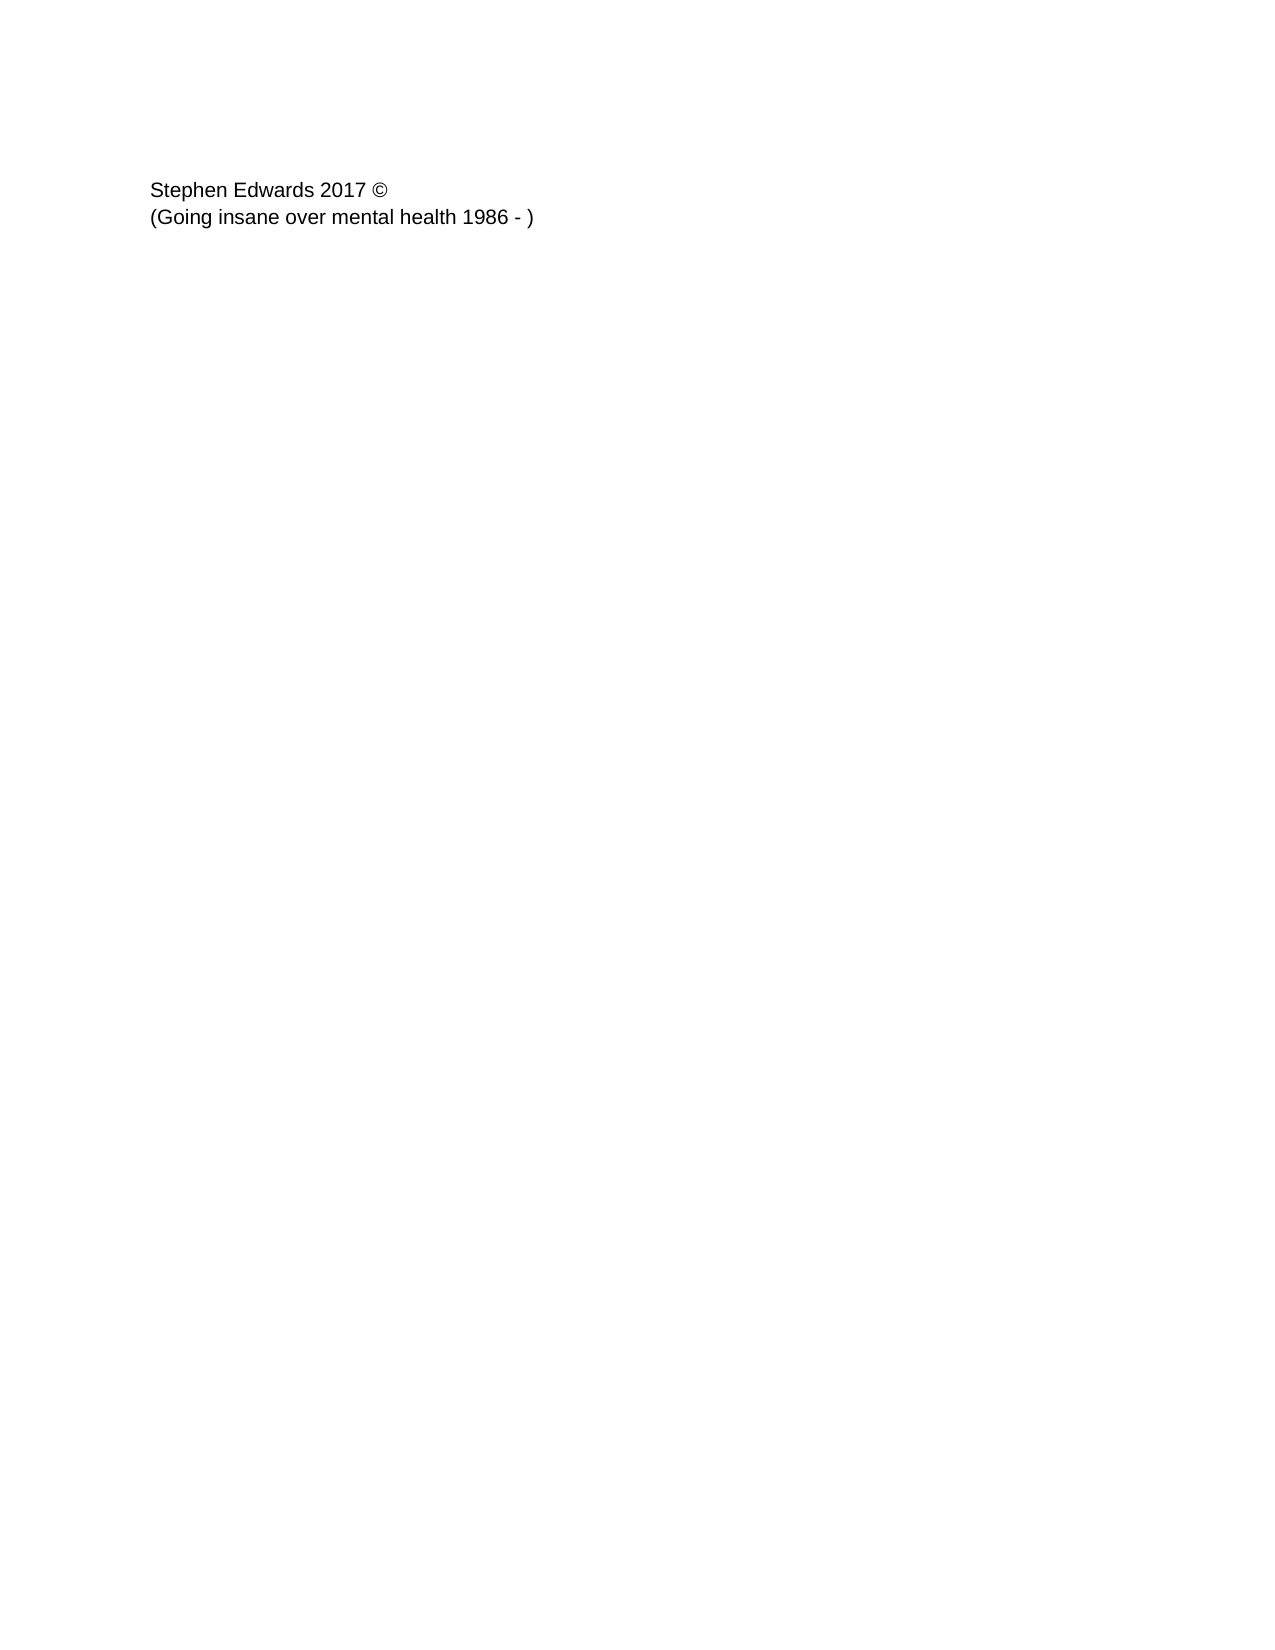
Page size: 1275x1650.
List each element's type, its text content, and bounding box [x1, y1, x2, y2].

text Stephen Edwards 2017 © [150, 177, 1125, 201]
text (Going insane over mental health 1986 - ) [150, 205, 1125, 229]
